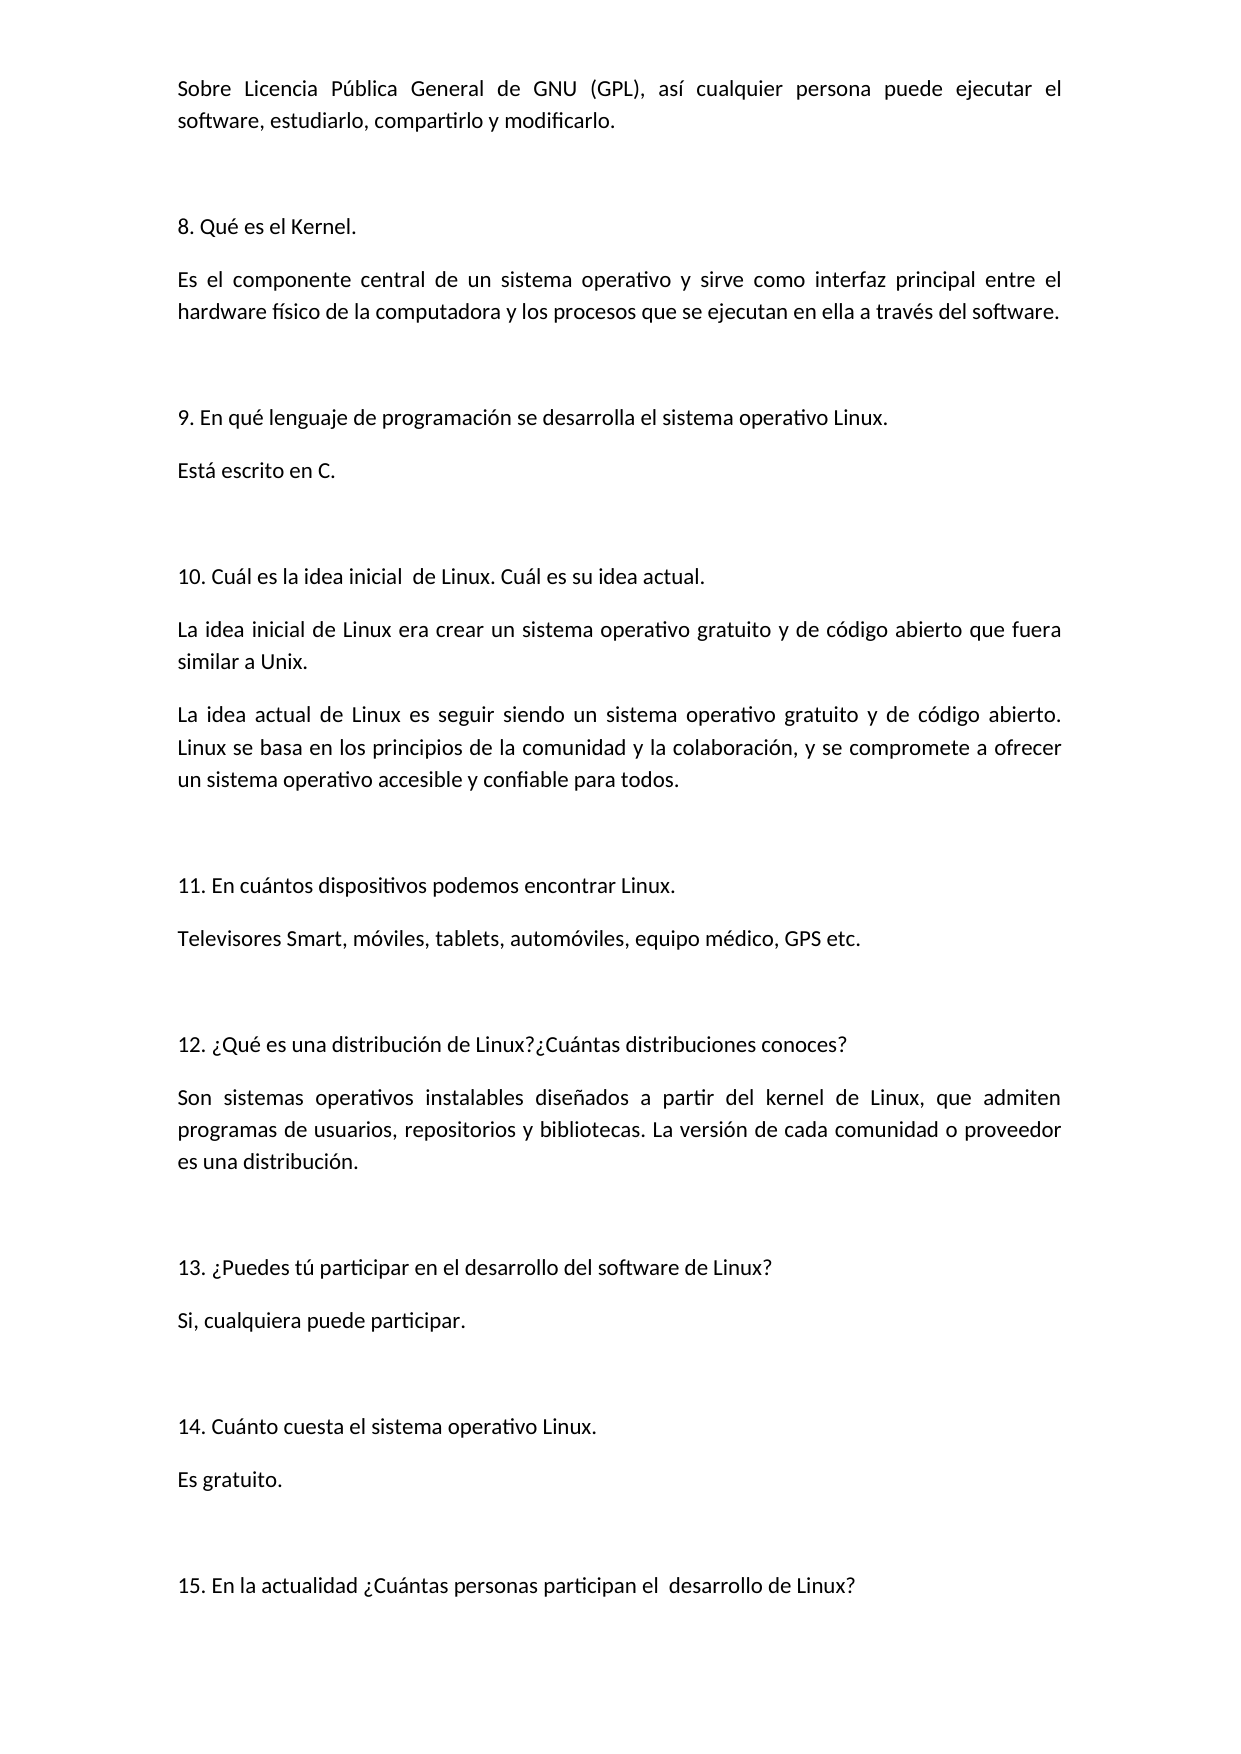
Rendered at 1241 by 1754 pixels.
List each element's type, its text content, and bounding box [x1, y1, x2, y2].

text Es gratuito. [177, 1466, 1063, 1493]
text Está escrito en C. [177, 456, 1063, 484]
text Es el componente central de un sistema operativo y sirve como interfaz principal entre el hardware físico de la computadora y los procesos que se ejecutan en ella a través del software. [177, 265, 1063, 325]
text Televisores Smart, móviles, tablets, automóviles, equipo médico, GPS etc. [177, 924, 1063, 952]
text 9. En qué lenguaje de programación se desarrolla el sistema operativo Linux. [177, 403, 1063, 431]
text 15. En la actualidad ¿Cuántas personas participan el desarrollo de Linux? [177, 1572, 1063, 1599]
text 14. Cuánto cuesta el sistema operativo Linux. [177, 1412, 1063, 1441]
text Sobre Licencia Pública General de GNU (GPL), así cualquier persona puede ejecutar el software, estudiarlo, compartirlo y modificarlo. [177, 74, 1063, 134]
text 10. Cuál es la idea inicial de Linux. Cuál es su idea actual. [177, 562, 1063, 590]
text 12. ¿Qué es una distribución de Linux?¿Cuántas distribuciones conoces? [177, 1030, 1063, 1058]
text La idea actual de Linux es seguir siendo un sistema operativo gratuito y de código abierto. Linux se basa en los principios de la comunidad y la colaboración, y se compromete a ofrecer un sistema operativo accesible y confiable para todos. [177, 701, 1063, 793]
text 13. ¿Puedes tú participar en el desarrollo del software de Linux? [177, 1253, 1063, 1281]
text Si, cualquiera puede participar. [177, 1306, 1063, 1334]
text Son sistemas operativos instalables diseñados a partir del kernel de Linux, que admiten programas de usuarios, repositorios y bibliotecas. La versión de cada comunidad o proveedor es una distribución. [177, 1083, 1063, 1175]
text La idea inicial de Linux era crear un sistema operativo gratuito y de código abierto que fuera similar a Unix. [177, 615, 1063, 676]
text 8. Qué es el Kernel. [177, 212, 1063, 240]
text 11. En cuántos dispositivos podemos encontrar Linux. [177, 871, 1063, 899]
